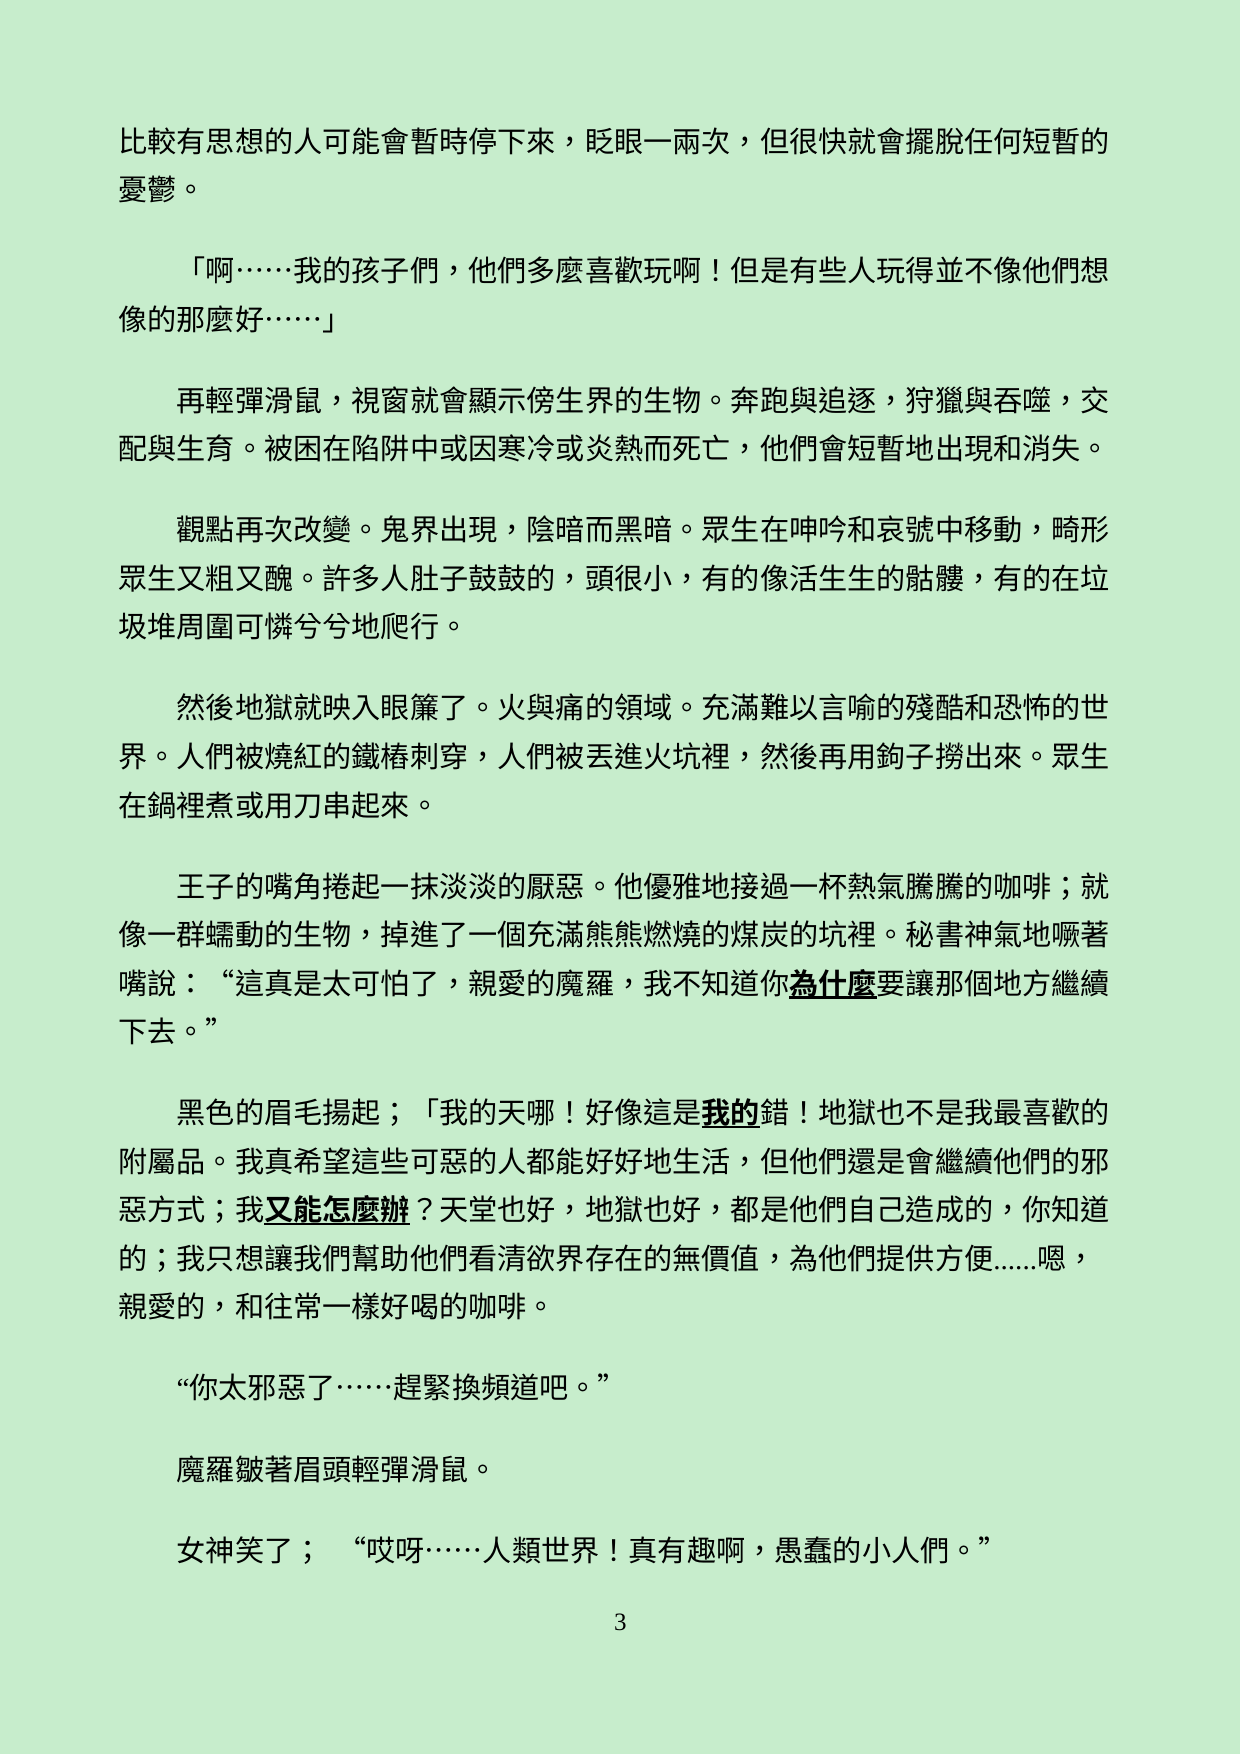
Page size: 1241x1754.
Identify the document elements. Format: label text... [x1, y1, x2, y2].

text 再輕彈滑鼠，視窗就會顯示傍生界的生物。奔跑與追逐，狩獵與吞噬，交配與生育。被困在陷阱中或因寒冷或炎熱而死亡，他們會短暫地出現和消失。 [118, 377, 1122, 468]
text 首先，他檢視了自己領地內的各個諸天；眾神在花園和樹林中嬉戲的快樂世界；他們乘著天車漫遊，從一個聚會到另一個聚會，從一個節日到另一個節日。他們穿著華麗的衣服，戴著花環和珠寶，陶醉在自己的美麗之中。天上的音樂家不斷演奏，美麗迷人的仙女們舞蹈萬古不息。當然，這些生物時不時就會消失——噗——就像聖誕樹上的燈熄滅了一樣。其他人似乎幾乎沒有注意到；比較有思想的人可能會暫時停下來，眨眼一兩次，但很快就會擺脫任何短暫的憂鬱。 [118, 118, 1122, 209]
text 觀點再次改變。鬼界出現，陰暗而黑暗。眾生在呻吟和哀號中移動，畸形眾生又粗又醜。許多人肚子鼓鼓的，頭很小，有的像活生生的骷髏，有的在垃圾堆周圍可憐兮兮地爬行。 [118, 507, 1122, 646]
text 然後地獄就映入眼簾了。火與痛的領域。充滿難以言喻的殘酷和恐怖的世界。人們被燒紅的鐵樁刺穿，人們被丟進火坑裡，然後再用鉤子撈出來。眾生在鍋裡煮或用刀串起來。 [118, 685, 1122, 824]
text 魔羅皺著眉頭輕彈滑鼠。 [118, 1446, 1122, 1488]
text 黑色的眉毛揚起；「我的天哪！好像這是我的錯！地獄也不是我最喜歡的附屬品。我真希望這些可惡的人都能好好地生活，但他們還是會繼續他們的邪惡方式；我又能怎麼辦？天堂也好，地獄也好，都是他們自己造成的，你知道的；我只想讓我們幫助他們看清欲界存在的無價值，為他們提供方便......嗯，親愛的，和往常一樣好喝的咖啡。 [118, 1090, 1122, 1326]
text “你太邪惡了……趕緊換頻道吧。” [118, 1365, 1122, 1407]
text 女神笑了； “哎呀……人類世界！真有趣啊，愚蠢的小人們。” [118, 1527, 1122, 1569]
text 「啊……我的孩子們，他們多麼喜歡玩啊！但是有些人玩得並不像他們想像的那麼好……」 [118, 248, 1122, 338]
text 王子的嘴角捲起一抹淡淡的厭惡。他優雅地接過一杯熱氣騰騰的咖啡；就像一群蠕動的生物，掉進了一個充滿熊熊燃燒的煤炭的坑裡。秘書神氣地噘著嘴說：“這真是太可怕了，親愛的魔羅，我不知道你為什麼要讓那個地方繼續下去。” [118, 863, 1122, 1051]
